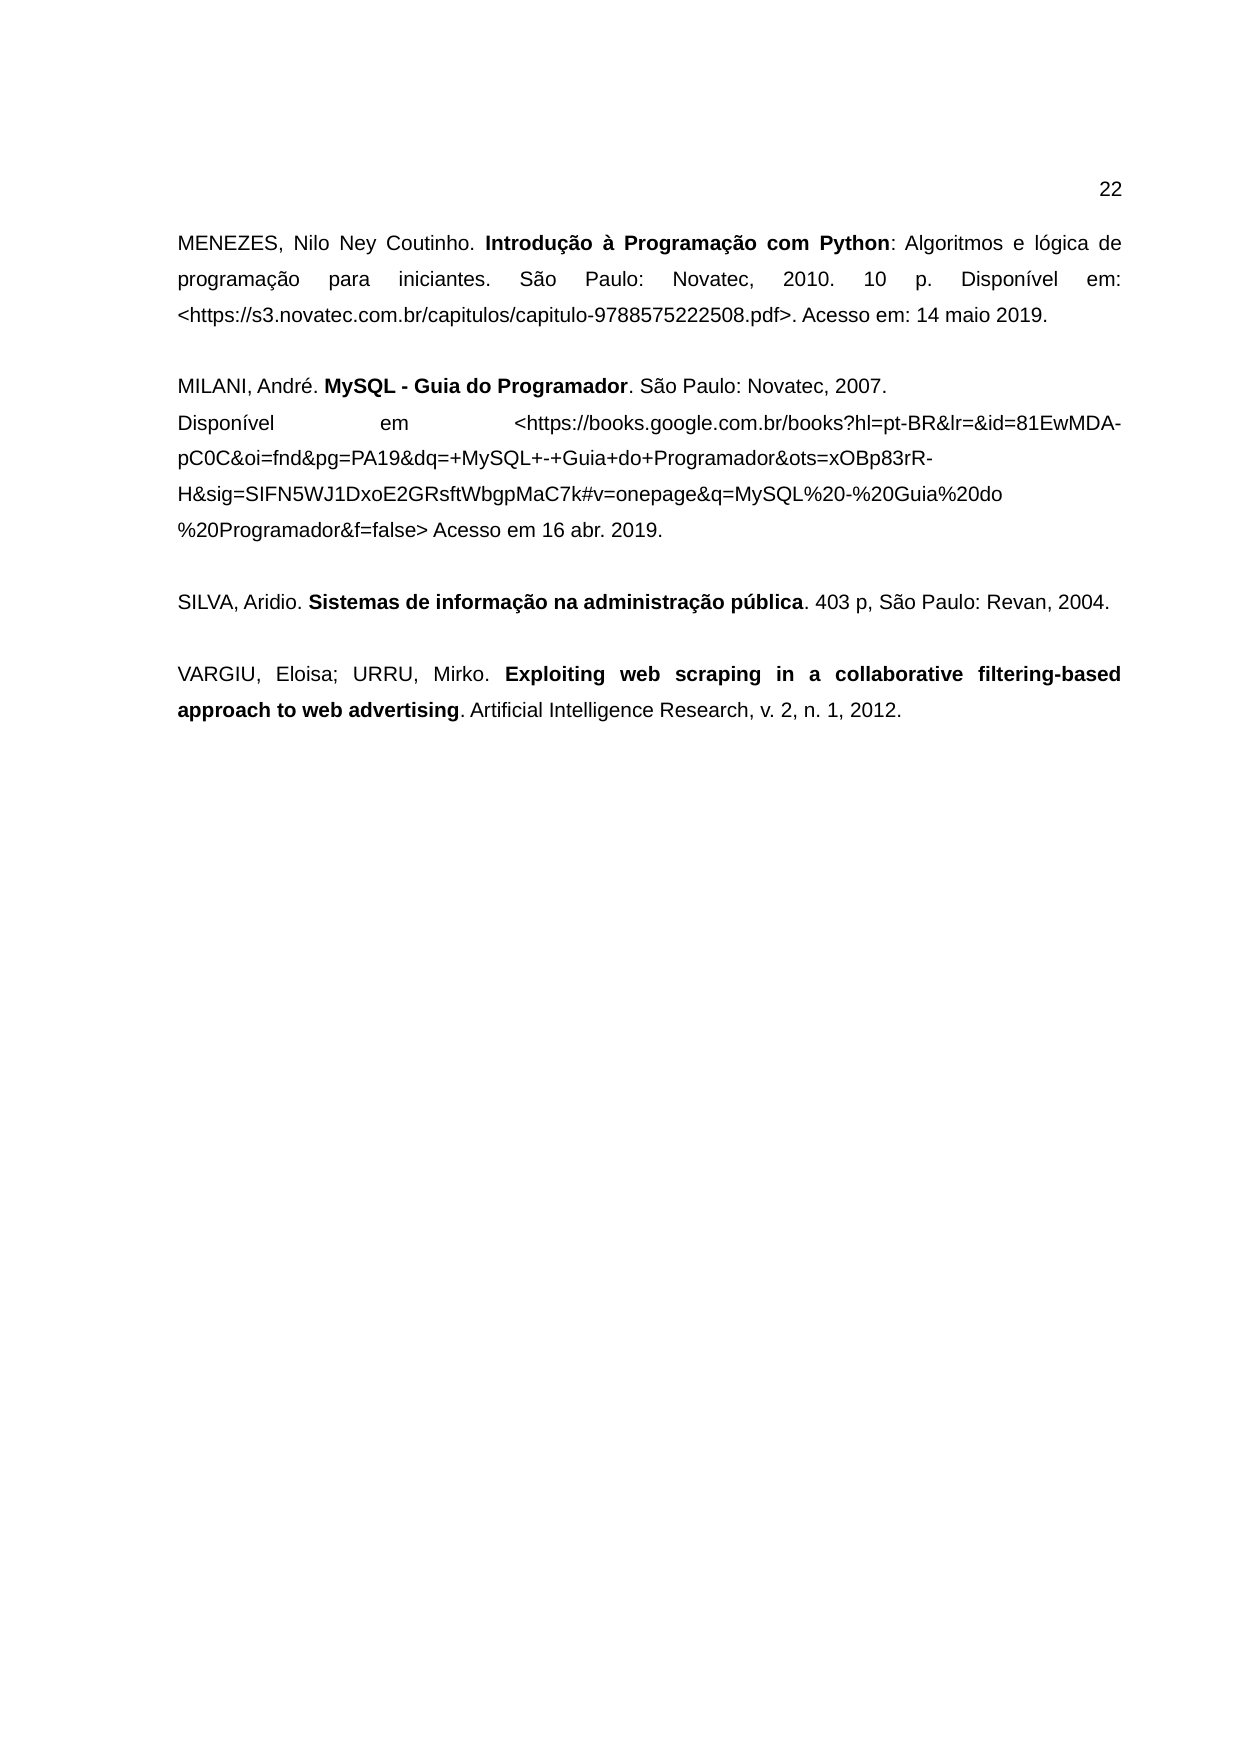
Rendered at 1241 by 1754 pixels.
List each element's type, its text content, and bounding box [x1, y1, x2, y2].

text SILVA, Aridio. Sistemas de informação na administração pública. 403 p, São Paulo: Revan, 2004. [177, 590, 1122, 614]
text MENEZES, Nilo Ney Coutinho. Introdução à Programação com Python: Algoritmos e lógica de programação para iniciantes. São Paulo: Novatec, 2010. 10 p. Disponível em: <https://s3.novatec.com.br/capitulos/capitulo-9788575222508.pdf>. Acesso em: 14 maio 2019. [177, 231, 1122, 326]
text Disponível em <https://books.google.com.br/books?hl=pt-BR&lr=&id=81EwMDA-pC0C&oi=fnd&pg=PA19&dq=+MySQL+-+Guia+do+Programador&ots=xOBp83rR-H&sig=SIFN5WJ1DxoE2GRsftWbgpMaC7k#v=onepage&q=MySQL%20-%20Guia%20do%20Programador&f=false> Acesso em 16 abr. 2019. [177, 410, 1122, 542]
text MILANI, André. MySQL - Guia do Programador. São Paulo: Novatec, 2007. [177, 374, 1122, 398]
text VARGIU, Eloisa; URRU, Mirko. Exploiting web scraping in a collaborative filtering-based approach to web advertising. Artificial Intelligence Research, v. 2, n. 1, 2012. [177, 662, 1122, 722]
